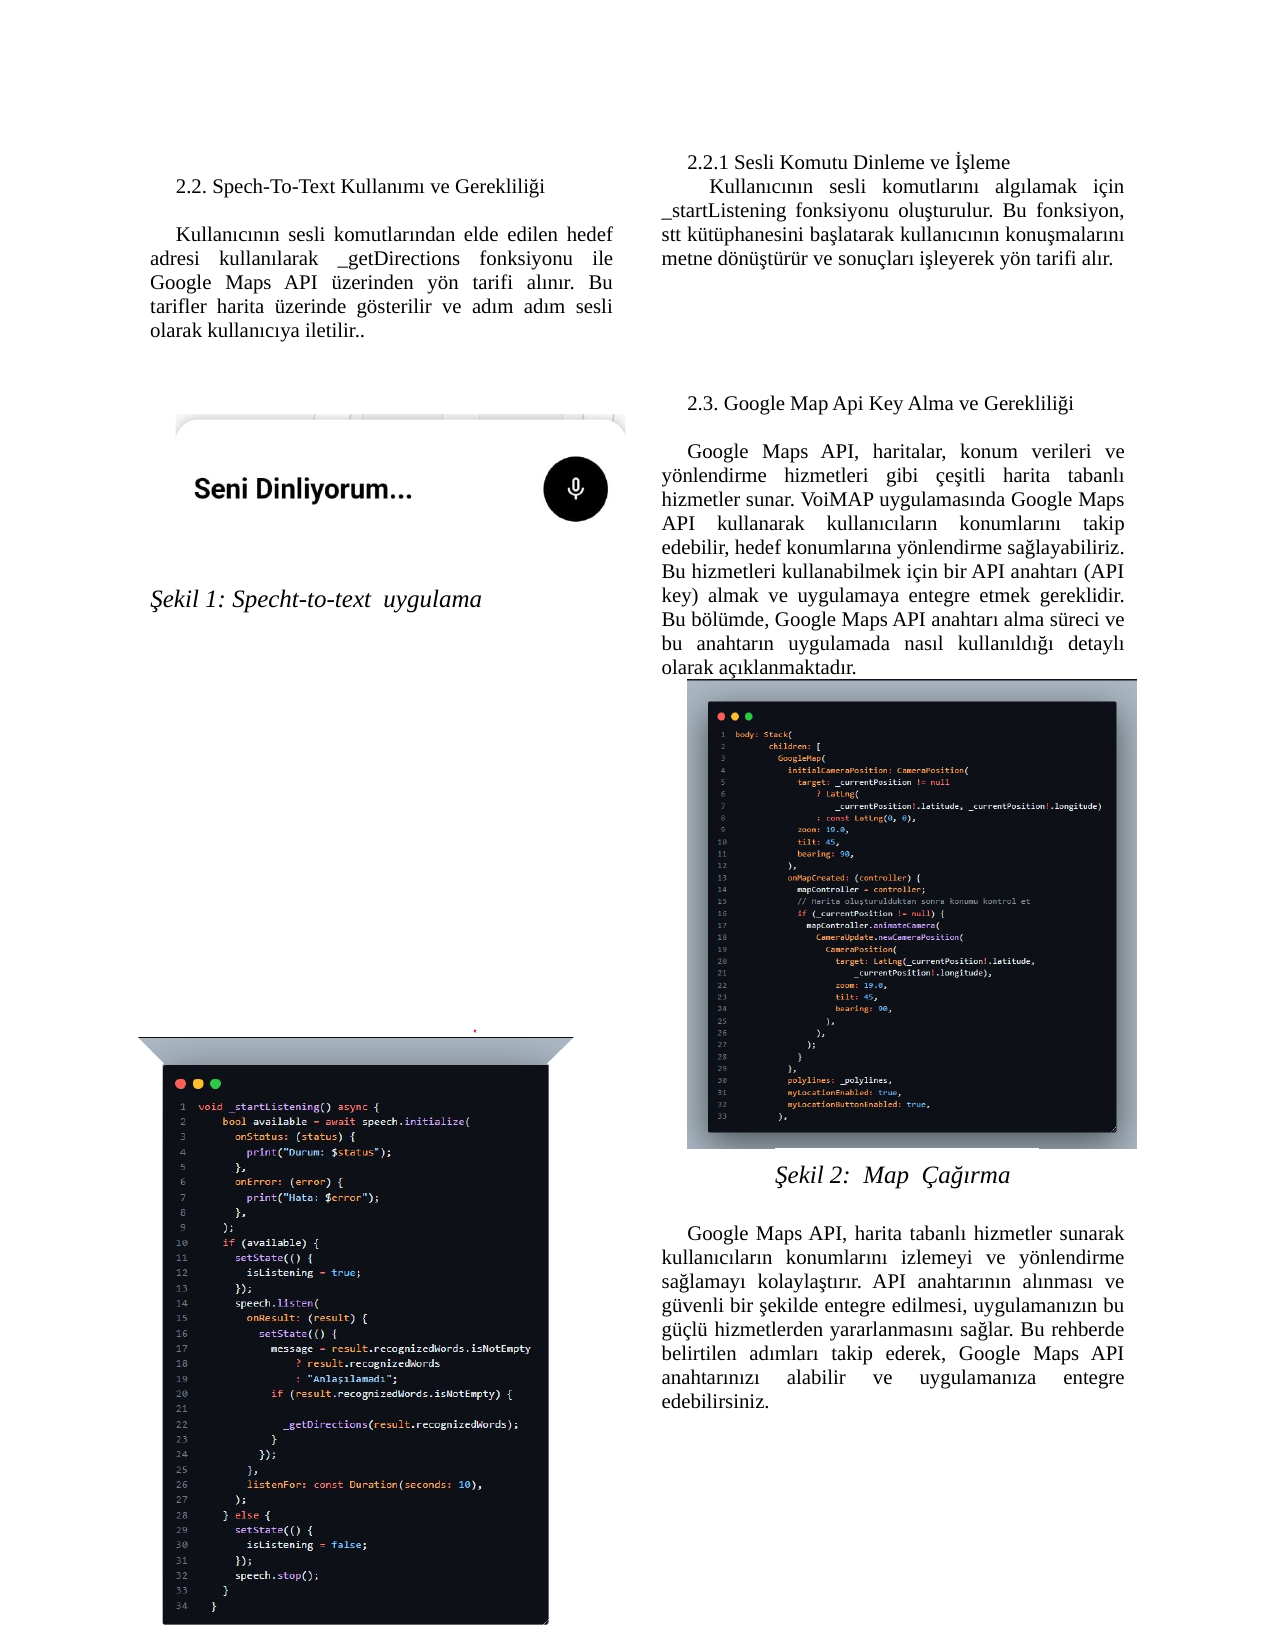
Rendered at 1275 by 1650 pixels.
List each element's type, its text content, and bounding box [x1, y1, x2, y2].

text Şekil 2: Map Çağırma [775, 1161, 1039, 1189]
text Kullanıcının sesli komutlarından elde edilen hedef adresi kullanılarak _getDirections fonksiyonu ile Google Maps API üzerinden yön tarifi alınır. Bu tarifler harita üzerinde gösterilir ve adım adım sesli olarak kullanıcıya iletilir.. [150, 222, 613, 342]
text Şekil 1: Specht-to-text uygulama [150, 584, 613, 613]
text 2.3. Google Map Api Key Alma ve Gerekliliği [661, 391, 1125, 415]
text Google Maps API, haritalar, konum verileri ve yönlendirme hizmetleri gibi çeşitli harita tabanlı hizmetler sunar. VoiMAP uygulamasında Google Maps API kullanarak kullanıcıların konumlarını takip edebilir, hedef konumlarına yönlendirme sağlayabiliriz. Bu hizmetleri kullanabilmek için bir API anahtarı (API key) almak ve uygulamaya entegre etmek gereklidir. Bu bölümde, Google Maps API anahtarı alma süreci ve bu anahtarın uygulamada nasıl kullanıldığı detaylı olarak açıklanmaktadır. [661, 439, 1125, 679]
text Kullanıcının sesli komutlarını algılamak için _startListening fonksiyonu oluşturulur. Bu fonksiyon, stt kütüphanesini başlatarak kullanıcının konuşmalarını metne dönüştürür ve sonuçları işleyerek yön tarifi alır. [661, 174, 1125, 270]
text Google Maps API, harita tabanlı hizmetler sunarak kullanıcıların konumlarını izlemeyi ve yönlendirme sağlamayı kolaylaştırır. API anahtarının alınması ve güvenli bir şekilde entegre edilmesi, uygulamanızın bu güçlü hizmetlerden yararlanmasını sağlar. Bu rehberde belirtilen adımları takip ederek, Google Maps API anahtarınızı alabilir ve uygulamanıza entegre edebilirsiniz. [661, 1221, 1125, 1413]
text 2.2.1 Sesli Komutu Dinleme ve İşleme [661, 150, 1125, 174]
text 2.2. Spech-To-Text Kullanımı ve Gerekliliği [150, 174, 613, 198]
